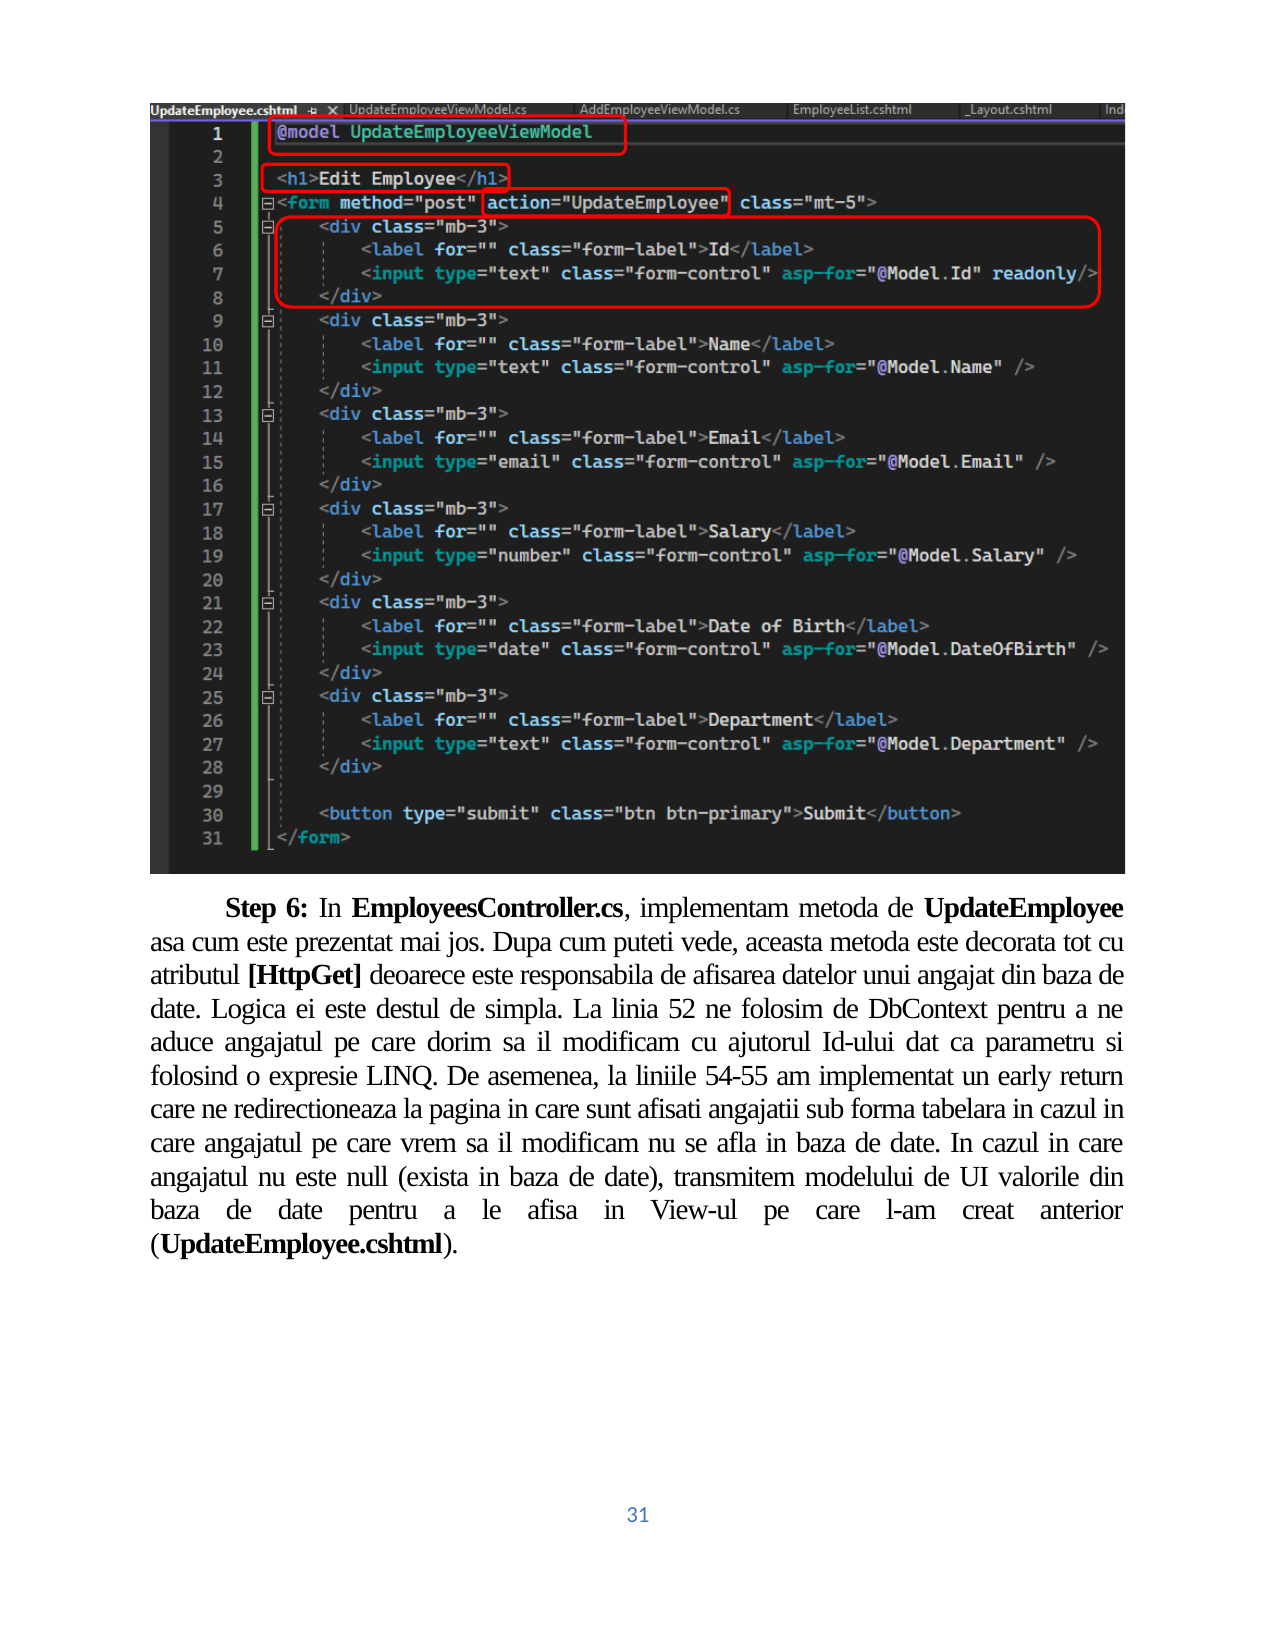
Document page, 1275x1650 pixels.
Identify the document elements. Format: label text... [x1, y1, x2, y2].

text Step 6: In EmployeesController.cs, implementam metoda de UpdateEmployee asa cum este prezentat mai jos. Dupa cum puteti vede, aceasta metoda este decorata tot cu atributul [HttpGet] deoarece este responsabila de afisarea datelor unui angajat din baza de date. Logica ei este destul de simpla. La linia 52 ne folosim de DbContext pentru a ne aduce angajatul pe care dorim sa il modificam cu ajutorul Id-ului dat ca parametru si folosind o expresie LINQ. De asemenea, la liniile 54-55 am implementat un early return care ne redirectioneaza la pagina in care sunt afisati angajatii sub forma tabelara in cazul in care angajatul pe care vrem sa il modificam nu se afla in baza de date. In cazul in care angajatul nu este null (exista in baza de date), transmitem modelului de UI valorile din baza de date pentru a le afisa in View-ul pe care l-am creat anterior (UpdateEmployee.cshtml). [150, 890, 1125, 1259]
